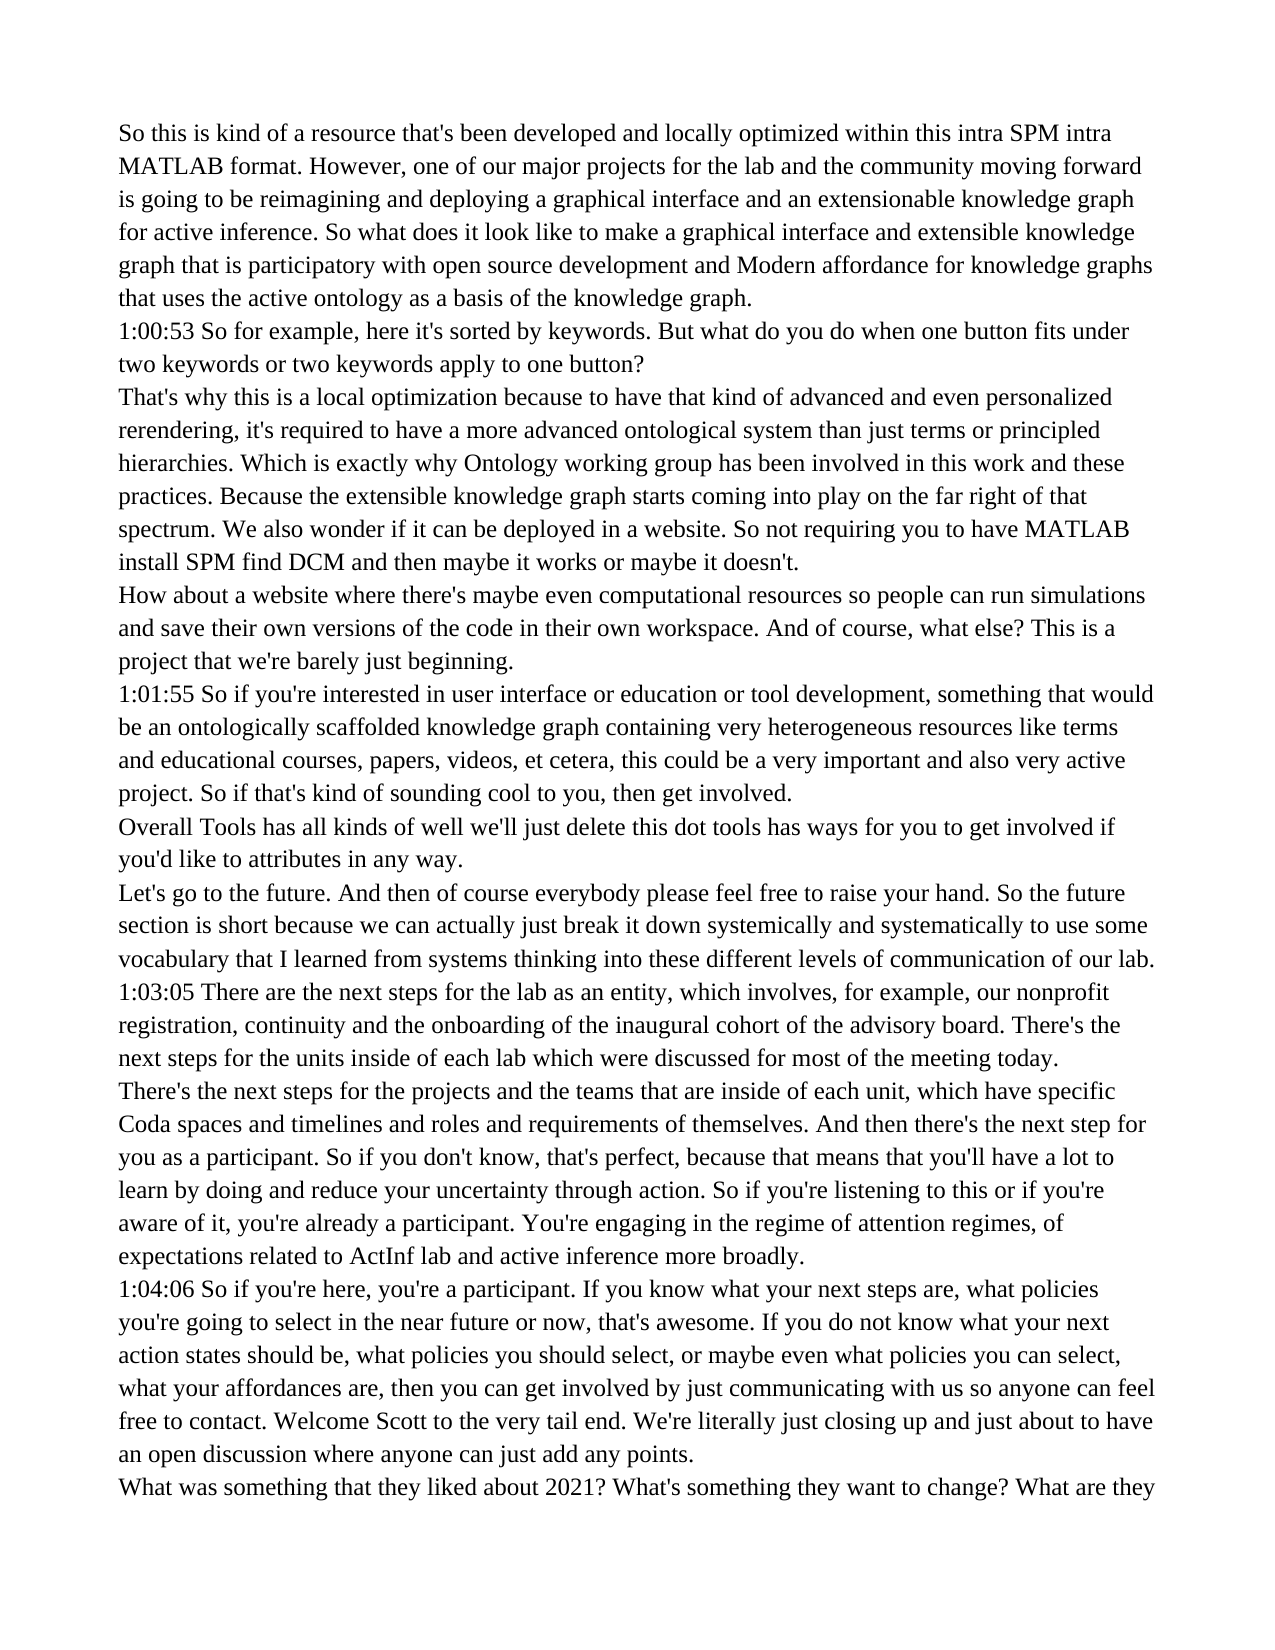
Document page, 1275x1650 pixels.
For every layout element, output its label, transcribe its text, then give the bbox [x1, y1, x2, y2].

text Let's go to the future. And then of course everybody please feel free to raise your hand. So the future section is short because we can actually just break it down systemically and systematically to use some vocabulary that I learned from systems thinking into these different levels of communication of our lab. [118, 878, 1157, 972]
text There's the next steps for the projects and the teams that are inside of each unit, which have specific Coda spaces and timelines and roles and requirements of themselves. And then there's the next step for you as a participant. So if you don't know, that's perfect, because that means that you'll have a lot to learn by doing and reduce your uncertainty through action. So if you're listening to this or if you're aware of it, you're already a participant. You're engaging in the regime of attention regimes, of expectations related to ActInf lab and active inference more broadly. [118, 1076, 1157, 1269]
text Overall Tools has all kinds of well we'll just delete this dot tools has ways for you to get involved if you'd like to attributes in any way. [118, 812, 1157, 873]
text 1:03:05 There are the next steps for the lab as an entity, which involves, for example, our nonprofit registration, continuity and the onboarding of the inaugural cohort of the advisory board. There's the next steps for the units inside of each lab which were discussed for most of the meeting today. [118, 977, 1157, 1071]
text So this is kind of a resource that's been developed and locally optimized within this intra SPM intra MATLAB format. However, one of our major projects for the lab and the community moving forward is going to be reimagining and deploying a graphical interface and an extensionable knowledge graph for active inference. So what does it look like to make a graphical interface and extensible knowledge graph that is participatory with open source development and Modern affordance for knowledge graphs that uses the active ontology as a basis of the knowledge graph. [118, 118, 1157, 312]
text How about a website where there's maybe even computational resources so people can run simulations and save their own versions of the code in their own workspace. And of course, what else? This is a project that we're barely just beginning. [118, 580, 1157, 675]
text 1:01:55 So if you're interested in user interface or education or tool development, something that would be an ontologically scaffolded knowledge graph containing very heterogeneous resources like terms and educational courses, papers, videos, et cetera, this could be a very important and also very active project. So if that's kind of sounding cool to you, then get involved. [118, 679, 1157, 807]
text 1:00:53 So for example, here it's sorted by keywords. But what do you do when one button fits under two keywords or two keywords apply to one button? [118, 316, 1157, 378]
text 1:04:06 So if you're here, you're a participant. If you know what your next steps are, what policies you're going to select in the near future or now, that's awesome. If you do not know what your next action states should be, what policies you should select, or maybe even what policies you can select, what your affordances are, then you can get involved by just communicating with us so anyone can feel free to contact. Welcome Scott to the very tail end. We're literally just closing up and just about to have an open discussion where anyone can just add any points. [118, 1274, 1157, 1468]
text What was something that they liked about 2021? What's something they want to change? What are they [118, 1472, 1157, 1501]
text That's why this is a local optimization because to have that kind of advanced and even personalized rerendering, it's required to have a more advanced ontological system than just terms or principled hierarchies. Which is exactly why Ontology working group has been involved in this work and these practices. Because the extensible knowledge graph starts coming into play on the far right of that spectrum. We also wonder if it can be deployed in a website. So not requiring you to have MATLAB install SPM find DCM and then maybe it works or maybe it doesn't. [118, 382, 1157, 576]
